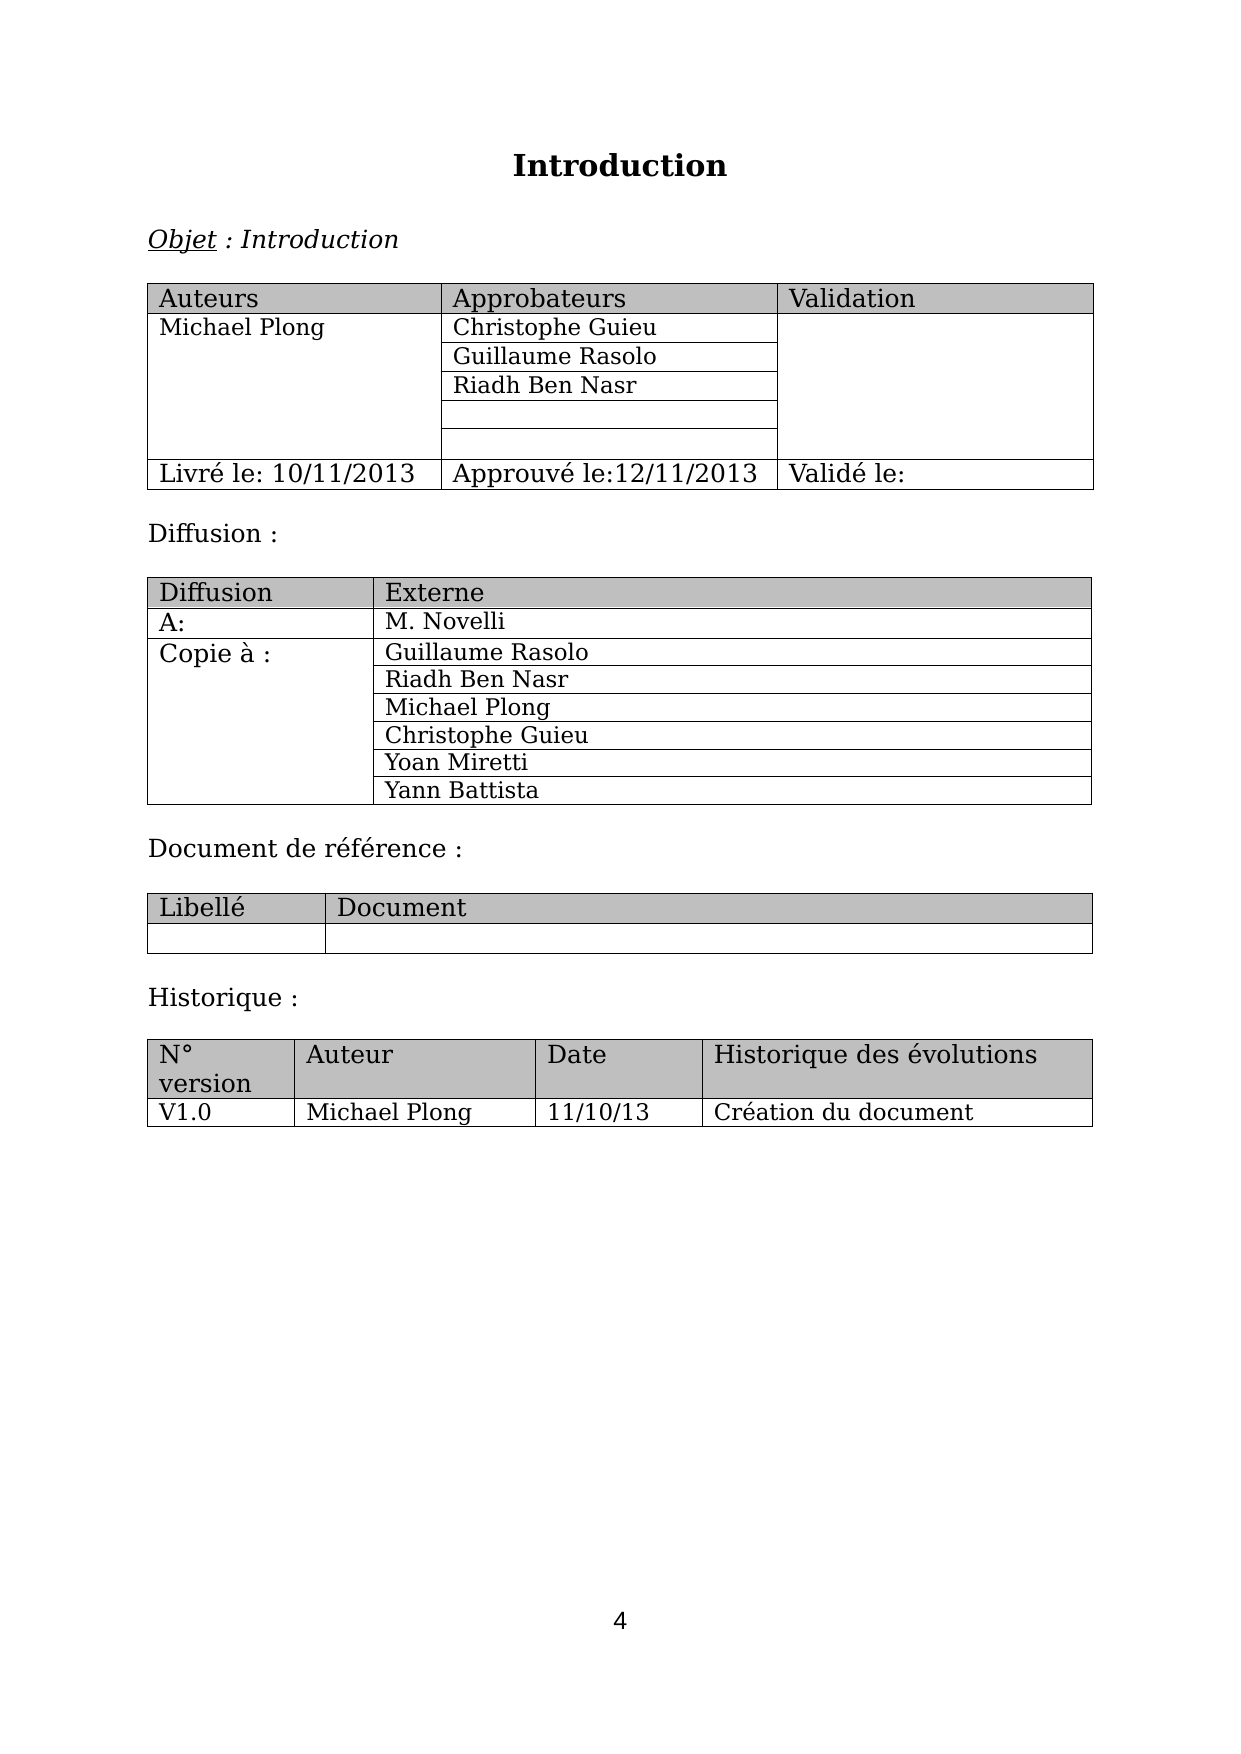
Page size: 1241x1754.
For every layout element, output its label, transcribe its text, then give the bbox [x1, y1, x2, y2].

table_cell Riadh Ben Nasr [442, 372, 777, 399]
table_cell 10/11/13 [536, 1099, 702, 1126]
table_cell M. Novelli [374, 609, 1091, 638]
table_cell Christophe Guieu [374, 722, 1091, 748]
table_cell Yoan Miretti [374, 750, 1091, 776]
text Historique : [148, 983, 1093, 1012]
table_cell Michael Plong [374, 694, 1091, 721]
text Diffusion : [148, 519, 1093, 548]
table_cell [326, 924, 1092, 953]
table_header Externe [374, 578, 1091, 607]
table_cell Michael Plong [148, 314, 441, 458]
table_header Diffusion [148, 578, 373, 607]
table_cell Validé le: [778, 460, 1093, 489]
table_header Libellé [148, 894, 325, 923]
table_cell Guillaume Rasolo [374, 639, 1091, 665]
table_header Document [326, 894, 1092, 923]
table_cell Michael Plong [295, 1099, 535, 1126]
table_cell Christophe Guieu [442, 314, 777, 342]
table_cell [778, 314, 1093, 458]
table_header Validation [778, 284, 1093, 313]
table_cell V1.0 [148, 1099, 294, 1126]
table_cell Guillaume Rasolo [442, 343, 777, 371]
table_header N° version [148, 1040, 294, 1098]
table_cell Livré le: 10/11/2013 [148, 460, 441, 489]
table_header Approbateurs [442, 284, 777, 313]
table_cell A: [148, 609, 373, 638]
table_header Auteurs [148, 284, 441, 313]
table_header Historique des évolutions [703, 1040, 1092, 1098]
text Document de référence : [148, 834, 1093, 863]
text Objet : Introduction [148, 225, 1093, 254]
table_cell Approuvé le:12/11/2013 [442, 460, 777, 489]
table_cell Yann Battista [374, 777, 1091, 804]
table_header Date [536, 1040, 702, 1098]
table_cell [442, 429, 777, 458]
table_cell [442, 401, 777, 428]
table_header Auteur [295, 1040, 535, 1098]
table_cell Copie à : [148, 639, 373, 804]
table_cell [148, 924, 325, 953]
table_cell Riadh Ben Nasr [374, 666, 1091, 693]
table_cell Création du document [703, 1099, 1092, 1126]
text Introduction [148, 148, 1093, 183]
